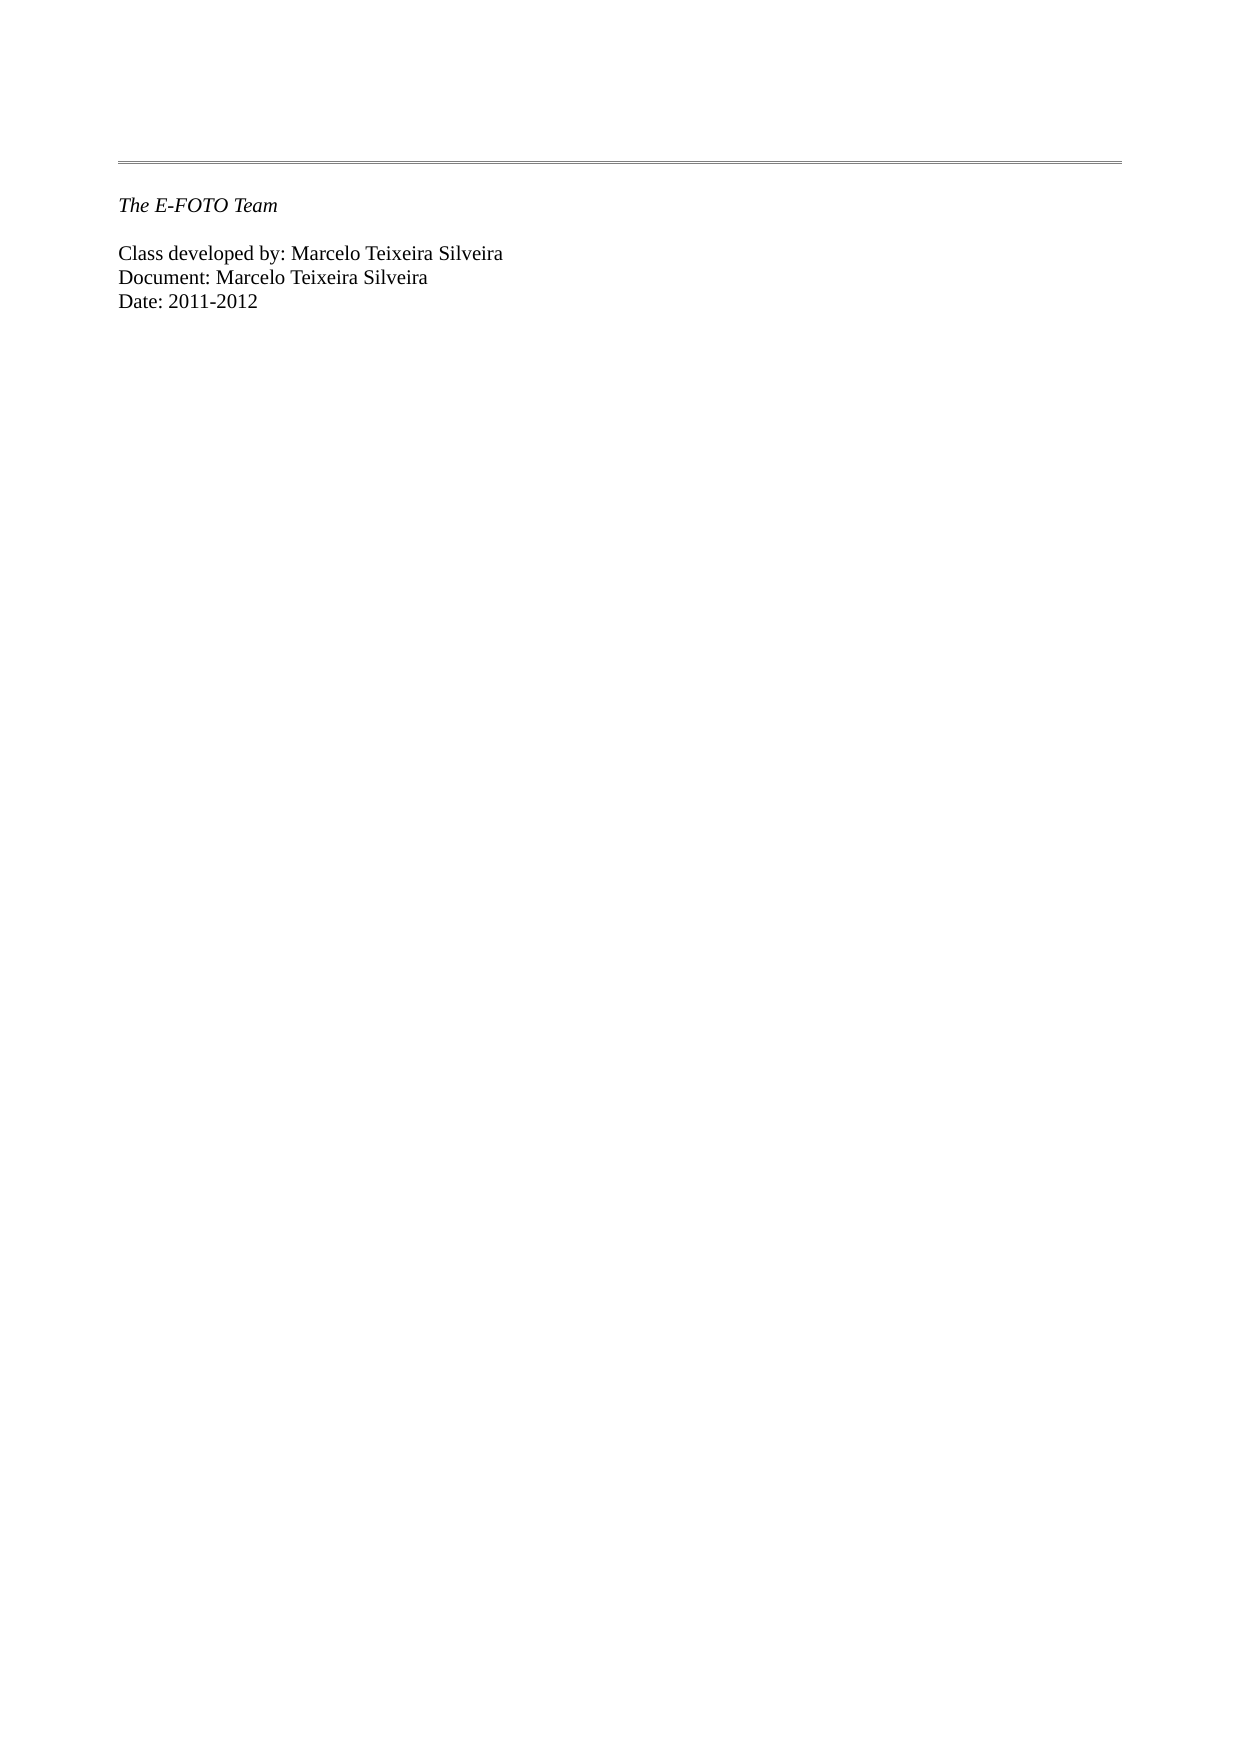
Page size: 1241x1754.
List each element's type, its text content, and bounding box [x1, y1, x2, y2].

text The E-FOTO Team [118, 193, 1122, 217]
text Document: Marcelo Teixeira Silveira [118, 265, 1122, 289]
text Date: 2011-2012 [118, 289, 1122, 313]
text Class developed by: Marcelo Teixeira Silveira [118, 241, 1122, 265]
